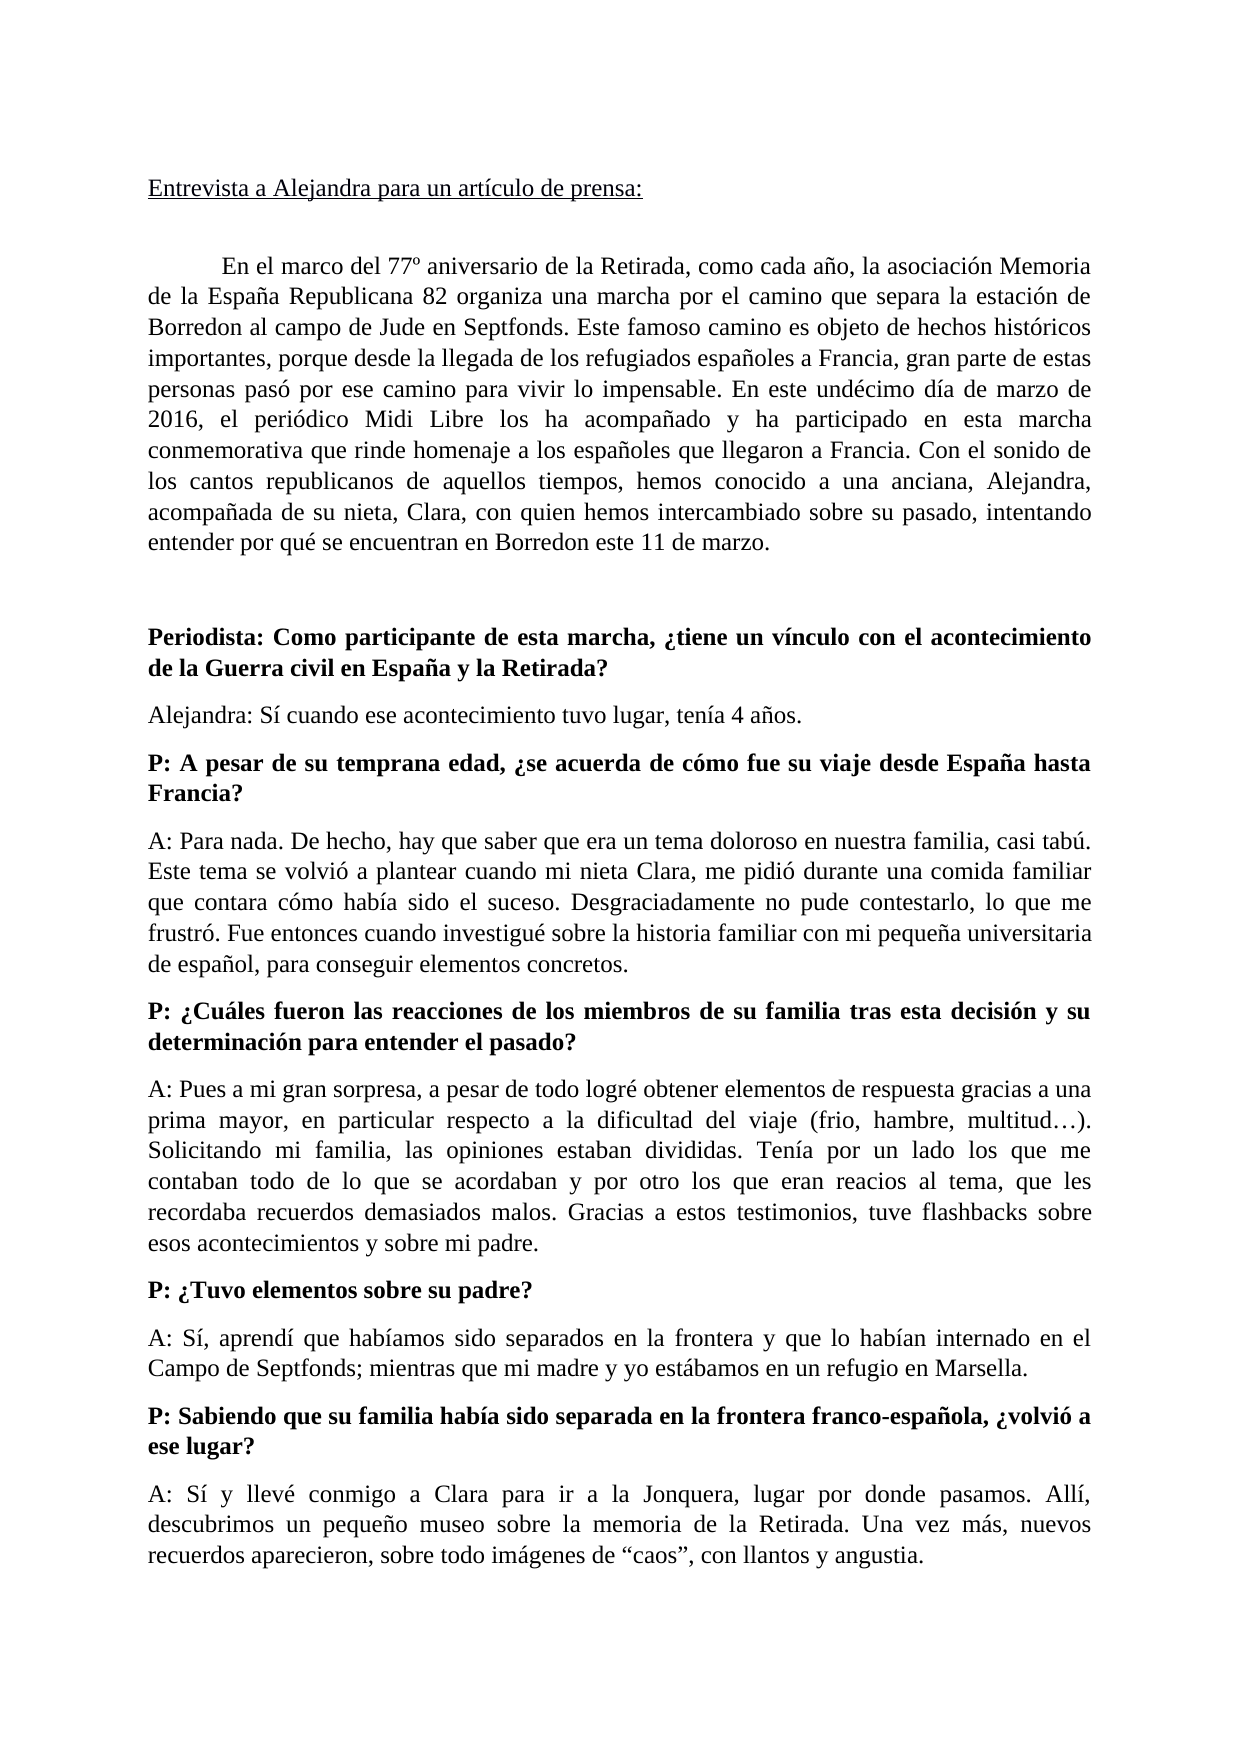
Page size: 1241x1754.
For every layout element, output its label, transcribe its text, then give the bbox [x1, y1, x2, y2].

subtitle Entrevista a Alejandra para un artículo de prensa: [148, 173, 1093, 201]
text P: ¿Tuvo elementos sobre su padre? [148, 1275, 1093, 1304]
text En el marco del 77º aniversario de la Retirada, como cada año, la asociación Memoria de la España Republicana 82 organiza una marcha por el camino que separa la estación de Borredon al campo de Jude en Septfonds. Este famoso camino es objeto de hechos históricos importantes, porque desde la llegada de los refugiados españoles a Francia, gran parte de estas personas pasó por ese camino para vivir lo impensable. En este undécimo día de marzo de 2016, el periódico Midi Libre los ha acompañado y ha participado en esta marcha conmemorativa que rinde homenaje a los españoles que llegaron a Francia. Con el sonido de los cantos republicanos de aquellos tiempos, hemos conocido a una anciana, Alejandra, acompañada de su nieta, Clara, con quien hemos intercambiado sobre su pasado, intentando entender por qué se encuentran en Borredon este 11 de marzo. [148, 251, 1093, 556]
text A: Sí, aprendí que habíamos sido separados en la frontera y que lo habían internado en el Campo de Septfonds; mientras que mi madre y yo estábamos en un refugio en Marsella. [148, 1323, 1093, 1382]
text Periodista: Como participante de esta marcha, ¿tiene un vínculo con el acontecimiento de la Guerra civil en España y la Retirada? [148, 622, 1093, 682]
text P: Sabiendo que su familia había sido separada en la frontera franco-española, ¿volvió a ese lugar? [148, 1401, 1093, 1460]
text P: ¿Cuáles fueron las reacciones de los miembros de su familia tras esta decisión y su determinación para entender el pasado? [148, 996, 1093, 1056]
text P: A pesar de su temprana edad, ¿se acuerda de cómo fue su viaje desde España hasta Francia? [148, 748, 1093, 807]
text A: Para nada. De hecho, hay que saber que era un tema doloroso en nuestra familia, casi tabú. Este tema se volvió a plantear cuando mi nieta Clara, me pidió durante una comida familiar que contara cómo había sido el suceso. Desgraciadamente no pude contestarlo, lo que me frustró. Fue entonces cuando investigué sobre la historia familiar con mi pequeña universitaria de español, para conseguir elementos concretos. [148, 826, 1093, 977]
text A: Pues a mi gran sorpresa, a pesar de todo logré obtener elementos de respuesta gracias a una prima mayor, en particular respecto a la dificultad del viaje (frio, hambre, multitud…). Solicitando mi familia, las opiniones estaban divididas. Tenía por un lado los que me contaban todo de lo que se acordaban y por otro los que eran reacios al tema, que les recordaba recuerdos demasiados malos. Gracias a estos testimonios, tuve flashbacks sobre esos acontecimientos y sobre mi padre. [148, 1074, 1093, 1257]
text Alejandra: Sí cuando ese acontecimiento tuvo lugar, tenía 4 años. [148, 700, 1093, 729]
text A: Sí y llevé conmigo a Clara para ir a la Jonquera, lugar por donde pasamos. Allí, descubrimos un pequeño museo sobre la memoria de la Retirada. Una vez más, nuevos recuerdos aparecieron, sobre todo imágenes de “caos”, con llantos y angustia. [148, 1479, 1093, 1569]
